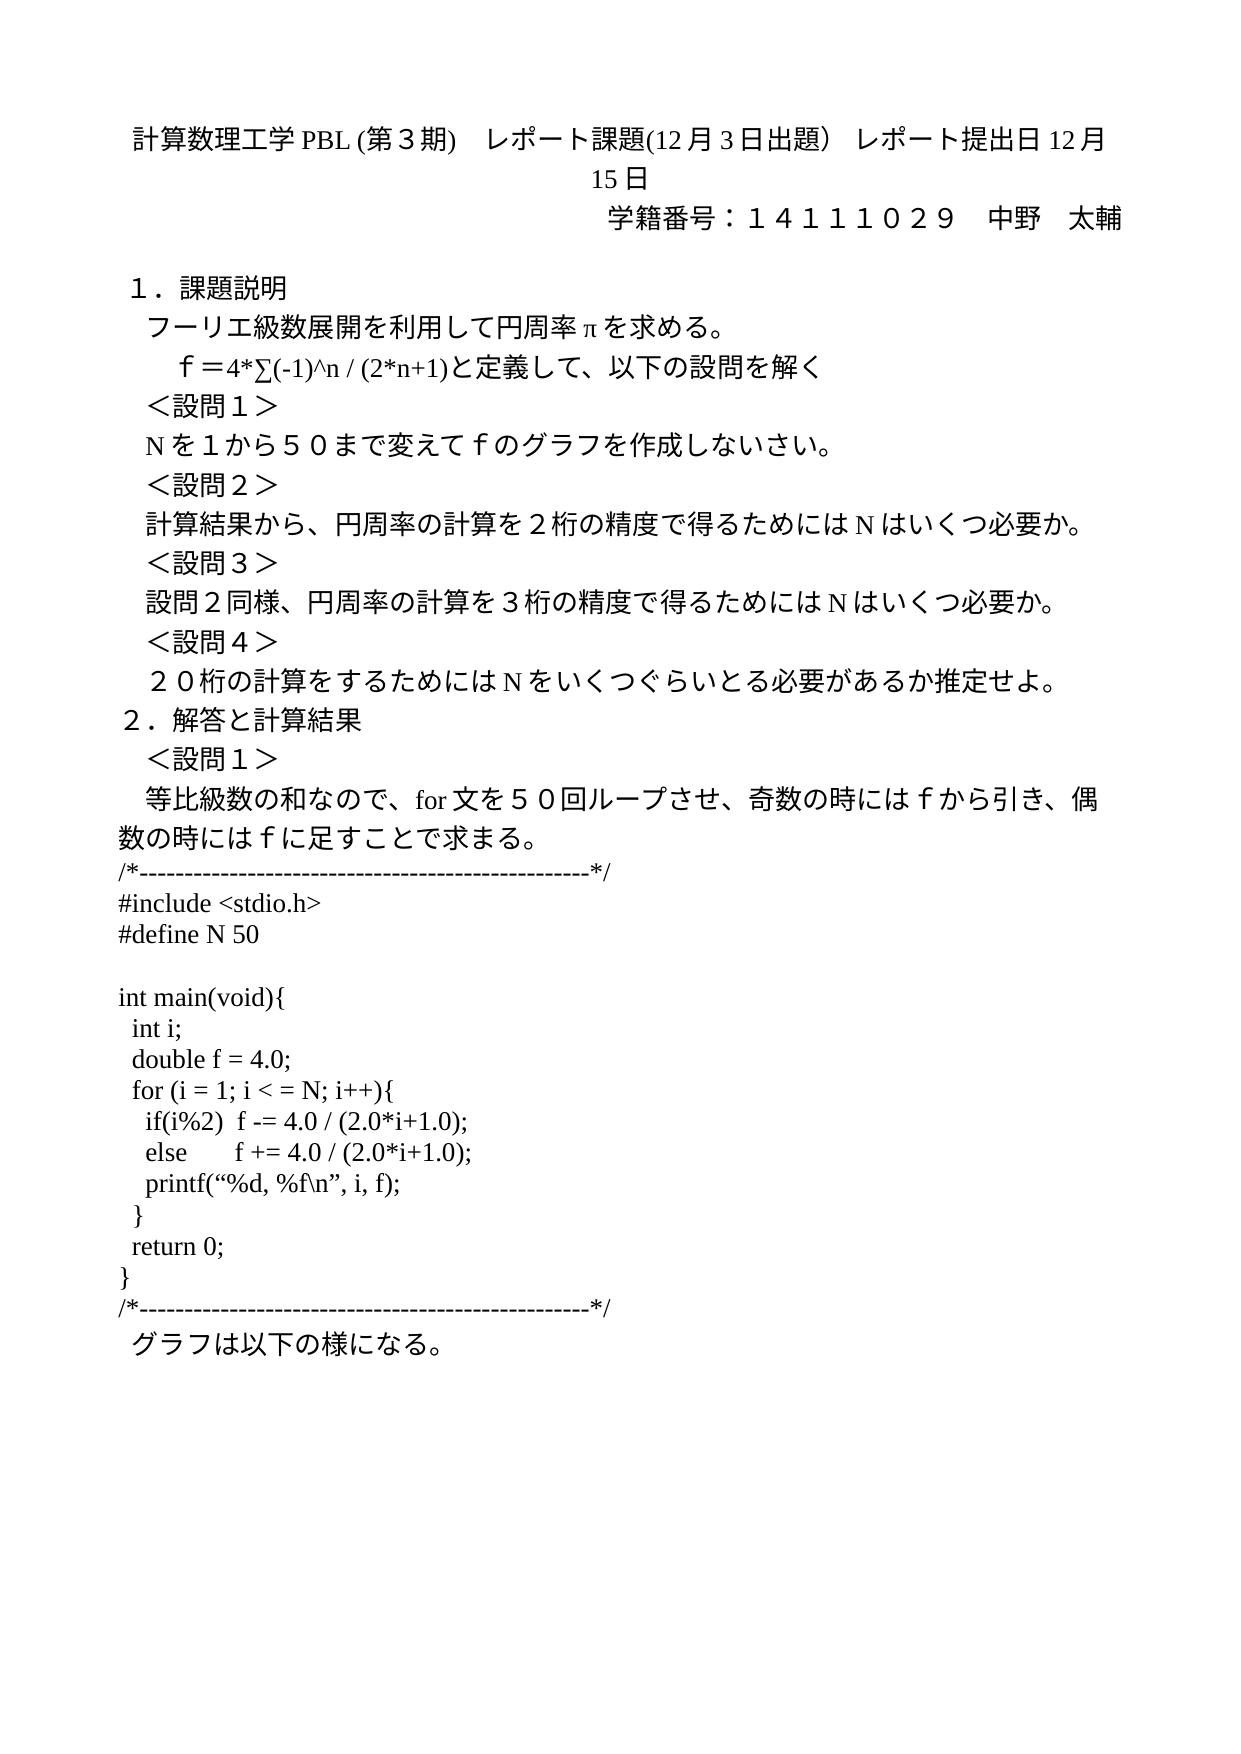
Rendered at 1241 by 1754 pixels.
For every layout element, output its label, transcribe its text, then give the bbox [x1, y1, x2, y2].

text ２．解答と計算結果 [118, 699, 1122, 738]
text 計算数理工学 PBL (第３期) レポート課題(12月3日出題） レポート提出日12月15日 [118, 118, 1122, 197]
text 学籍番号：１４１１１０２９ 中野 太輔 [118, 197, 1122, 236]
text ＜設問２＞ [118, 463, 1122, 503]
text グラフは以下の様になる。 [118, 1323, 1122, 1363]
text ＜設問１＞ [118, 738, 1122, 778]
text ＜設問３＞ [118, 542, 1122, 581]
text ＜設問４＞ [118, 621, 1122, 660]
text /*--------------------------------------------------*/ [118, 856, 1122, 887]
text printf(“%d, %f\n”, i, f); [118, 1168, 1122, 1199]
text １．課題説明 [118, 267, 1122, 306]
text for (i = 1; i < = N; i++){ [118, 1074, 1122, 1105]
text } [118, 1199, 1122, 1230]
text #include <stdio.h> [118, 887, 1122, 918]
text 等比級数の和なので、for文を５０回ループさせ、奇数の時にはｆから引き、偶数の時にはｆに足すことで求まる。 [118, 778, 1122, 856]
text #define N 50 [118, 918, 1122, 949]
text フーリエ級数展開を利用して円周率πを求める。 [118, 306, 1122, 346]
text 設問２同様、円周率の計算を３桁の精度で得るためにはNはいくつ必要か。 [118, 581, 1122, 621]
text if(i%2) f -= 4.0 / (2.0*i+1.0); [118, 1105, 1122, 1136]
text else f += 4.0 / (2.0*i+1.0); [118, 1136, 1122, 1168]
text int i; [118, 1012, 1122, 1043]
text ＜設問１＞ [118, 385, 1122, 424]
text Nを１から５０まで変えてｆのグラフを作成しないさい。 [118, 424, 1122, 463]
text return 0; [118, 1230, 1122, 1261]
text double f = 4.0; [118, 1043, 1122, 1074]
text int main(void){ [118, 981, 1122, 1012]
text 計算結果から、円周率の計算を２桁の精度で得るためにはNはいくつ必要か。 [118, 503, 1122, 542]
text /*--------------------------------------------------*/ [118, 1292, 1122, 1323]
text ｆ＝4*∑(-1)^n / (2*n+1)と定義して、以下の設問を解く [118, 346, 1122, 385]
text } [118, 1261, 1122, 1292]
text ２０桁の計算をするためにはNをいくつぐらいとる必要があるか推定せよ。 [118, 660, 1122, 699]
